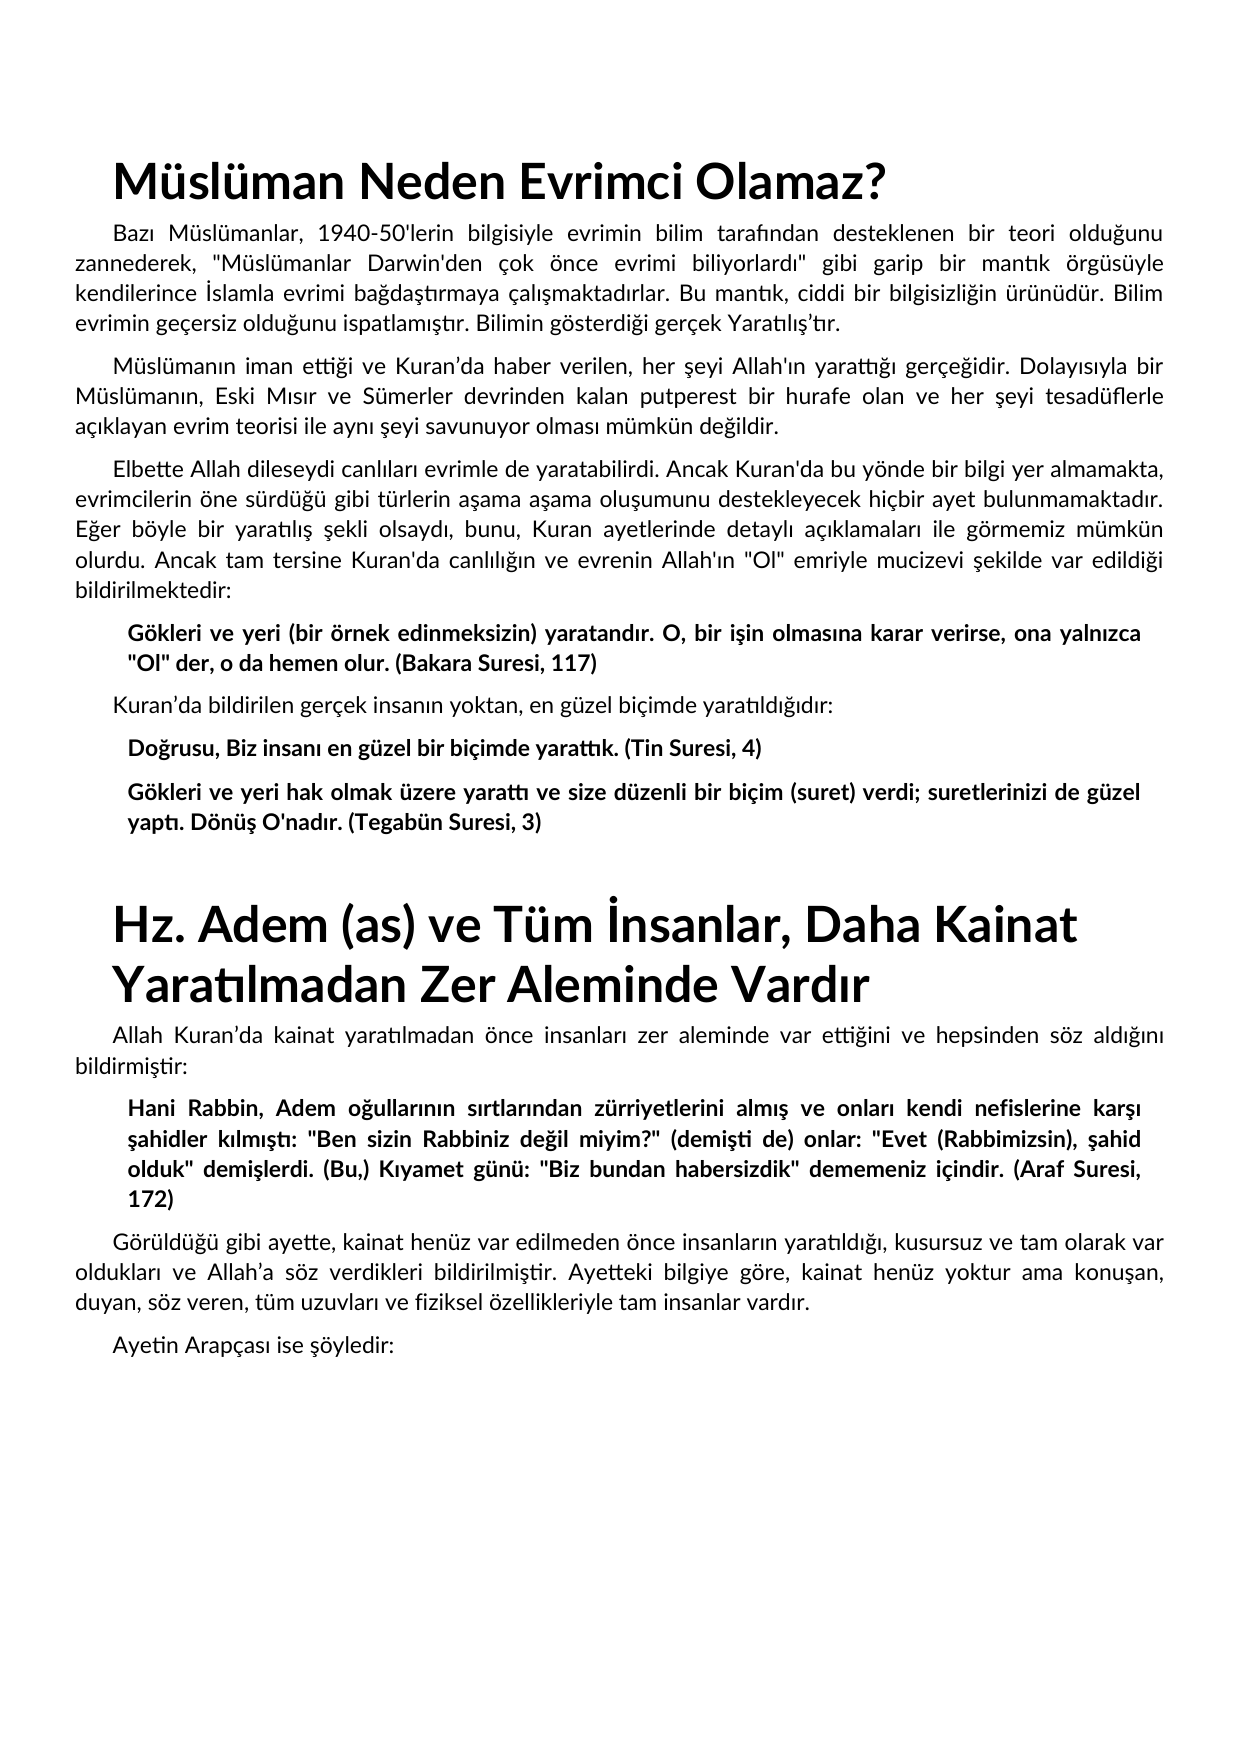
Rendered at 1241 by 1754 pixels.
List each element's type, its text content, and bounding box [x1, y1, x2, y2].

subtitle Hz. Adem (as) ve Tüm İnsanlar, Daha Kainat Yaratılmadan Zer Aleminde Vardır [112, 893, 1165, 1013]
text Müslümanın iman ettiği ve Kuran’da haber verilen, her şeyi Allah'ın yarattığı gerçeğidir. Dolayısıyla bir Müslümanın, Eski Mısır ve Sümerler devrinden kalan putperest bir hurafe olan ve her şeyi tesadüflerle açıklayan evrim teorisi ile aynı şeyi savunuyor olması mümkün değildir. [75, 352, 1165, 439]
text Elbette Allah dileseydi canlıları evrimle de yaratabilirdi. Ancak Kuran'da bu yönde bir bilgi yer almamakta, evrimcilerin öne sürdüğü gibi türlerin aşama aşama oluşumunu destekleyecek hiçbir ayet bulunmamaktadır. Eğer böyle bir yaratılış şekli olsaydı, bunu, Kuran ayetlerinde detaylı açıklamaları ile görmemiz mümkün olurdu. Ancak tam tersine Kuran'da canlılığın ve evrenin Allah'ın "Ol" emriyle mucizevi şekilde var edildiği bildirilmektedir: [75, 455, 1165, 603]
text Gökleri ve yeri hak olmak üzere yarattı ve size düzenli bir biçim (suret) verdi; suretlerinizi de güzel yaptı. Dönüş O'nadır. (Tegabün Suresi, 3) [127, 777, 1143, 835]
text Kuran’da bildirilen gerçek insanın yoktan, en güzel biçimde yaratıldığıdır: [75, 691, 1165, 719]
text Ayetin Arapçası ise şöyledir: [75, 1331, 1165, 1358]
subtitle Müslüman Neden Evrimci Olamaz? [112, 150, 1165, 210]
text Gökleri ve yeri (bir örnek edinmeksizin) yaratandır. O, bir işin olmasına karar verirse, ona yalnızca "Ol" der, o da hemen olur. (Bakara Suresi, 117) [127, 618, 1143, 676]
text Hani Rabbin, Adem oğullarının sırtlarından zürriyetlerini almış ve onları kendi nefislerine karşı şahidler kılmıştı: "Ben sizin Rabbiniz değil miyim?" (demişti de) onlar: "Evet (Rabbimizsin), şahid olduk" demişlerdi. (Bu,) Kıyamet günü: "Biz bundan habersizdik" dememeniz içindir. (Araf Suresi, 172) [127, 1094, 1143, 1212]
text Doğrusu, Biz insanı en güzel bir biçimde yarattık. (Tin Suresi, 4) [127, 734, 1143, 761]
text Allah Kuran’da kainat yaratılmadan önce insanları zer aleminde var ettiğini ve hepsinden söz aldığını bildirmiştir: [75, 1021, 1165, 1079]
text Bazı Müslümanlar, 1940-50'lerin bilgisiyle evrimin bilim tarafından desteklenen bir teori olduğunu zannederek, "Müslümanlar Darwin'den çok önce evrimi biliyorlardı" gibi garip bir mantık örgüsüyle kendilerince İslamla evrimi bağdaştırmaya çalışmaktadırlar. Bu mantık, ciddi bir bilgisizliğin ürünüdür. Bilim evrimin geçersiz olduğunu ispatlamıştır. Bilimin gösterdiği gerçek Yaratılış’tır. [75, 218, 1165, 336]
text Görüldüğü gibi ayette, kainat henüz var edilmeden önce insanların yaratıldığı, kusursuz ve tam olarak var oldukları ve Allah’a söz verdikleri bildirilmiştir. Ayetteki bilgiye göre, kainat henüz yoktur ama konuşan, duyan, söz veren, tüm uzuvları ve fiziksel özellikleriyle tam insanlar vardır. [75, 1228, 1165, 1316]
